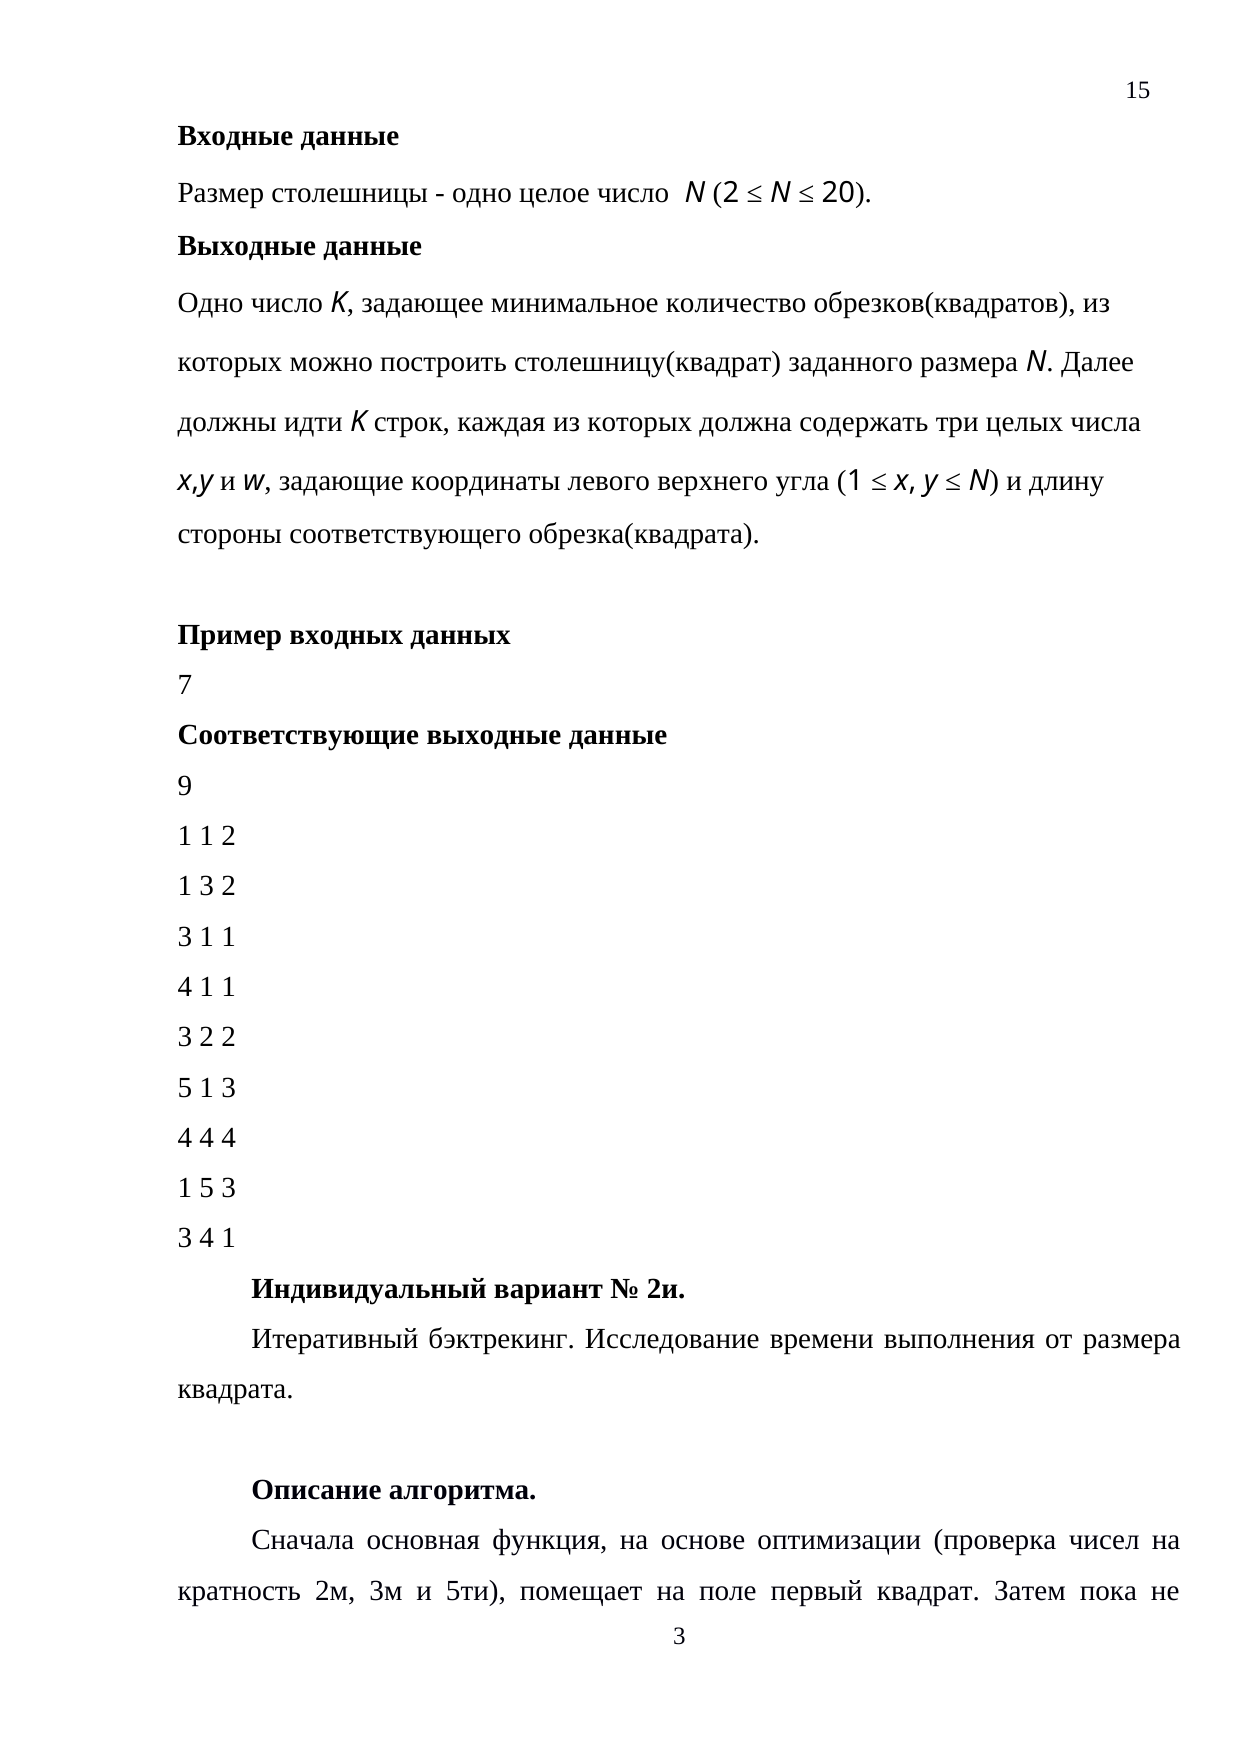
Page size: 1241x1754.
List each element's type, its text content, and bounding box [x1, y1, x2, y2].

text Сначала основная функция, на основе оптимизации (проверка чисел на кратность 2м, 3м и 5ти), помещает на поле первый квадрат. Затем пока не [177, 1522, 1181, 1606]
text Входные данные Размер столешницы - одно целое число N (2 ≤ N ≤ 20). Выходные данные Одно число K, задающее минимальное количество обрезков(квадратов), из которых можно построить столешницу(квадрат) заданного размера N. Далее должны идти K строк, каждая из которых должна содержать три целых числа x,y и w, задающие координаты левого верхнего угла (1 ≤ x, y ≤ N) и длину стороны соответствующего обрезка(квадрата). ﻿Пример входных данных 7 Соответствующие выходные данные 9 1 1 2 1 3 2 3 1 1 4 1 1 3 2 2 5 1 3 4 4 4 1 5 3 3 4 1 [177, 118, 1181, 1254]
text Итеративный бэктрекинг. Исследование времени выполнения от размера квадрата. [177, 1321, 1181, 1405]
text Индивидуальный вариант № 2и. [177, 1271, 1181, 1304]
text Описание алгоритма. [177, 1472, 1181, 1506]
